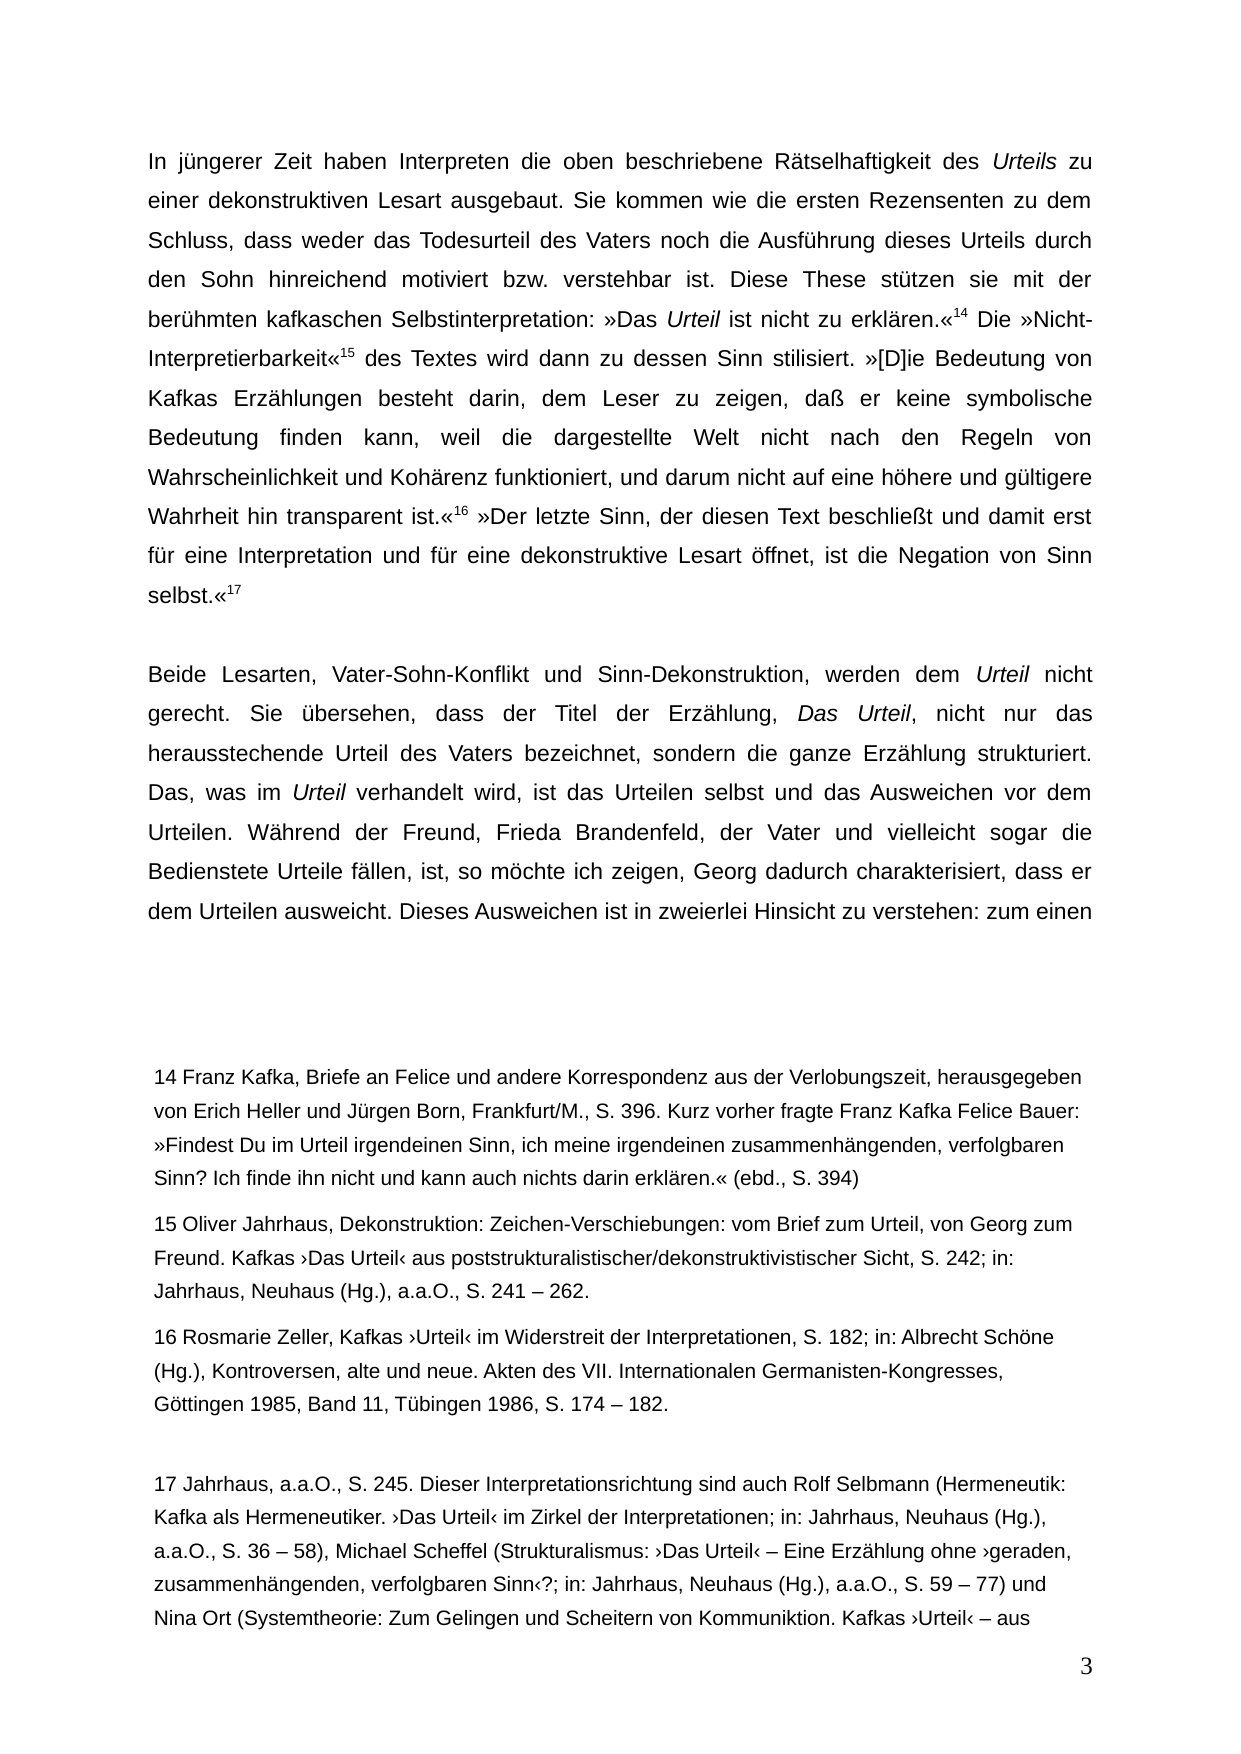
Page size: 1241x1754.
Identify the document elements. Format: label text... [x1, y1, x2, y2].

text Rosmarie Zeller, Kafkas ›Urteil‹ im Widerstreit der Interpretationen, S. 182; in: Albrecht Schöne (Hg.), Kontroversen, alte und neue. Akten des VII. Internationalen Germanisten-Kongresses, Göttingen 1985, Band 11, Tübingen 1986, S. 174 – 182. [148, 1343, 1093, 1422]
text Franz Kafka, Briefe an Felice und andere Korrespondenz aus der Verlobungszeit, herausgegeben von Erich Heller und Jürgen Born, Frankfurt/M., S. 396. Kurz vorher fragte Franz Kafka Felice Bauer: »Findest Du im Urteil irgendeinen Sinn, ich meine irgendeinen zusammenhängenden, verfolgbaren Sinn? Ich finde ihn nicht und kann auch nichts darin erklären.« (ebd., S. 394) [148, 1083, 1093, 1196]
text Oliver Jahrhaus, Dekonstruktion: Zeichen-Verschiebungen: vom Brief zum Urteil, von Georg zum Freund. Kafkas ›Das Urteil‹ aus poststrukturalistischer/dekonstruktivistischer Sicht, S. 242; in: Jahrhaus, Neuhaus (Hg.), a.a.O., S. 241 – 262. [148, 1229, 1093, 1309]
text Jahrhaus, a.a.O., S. 245. Dieser Interpretationsrichtung sind auch Rolf Selbmann (Hermeneutik: Kafka als Hermeneutiker. ›Das Urteil‹ im Zirkel der Interpretationen; in: Jahrhaus, Neuhaus (Hg.), a.a.O., S. 36 – 58), Michael Scheffel (Strukturalismus: ›Das Urteil‹ – Eine Erzählung ohne ›geraden, zusammenhängenden, verfolgbaren Sinn‹?; in: Jahrhaus, Neuhaus (Hg.), a.a.O., S. 59 – 77) und Nina Ort (Systemtheorie: Zum Gelingen und Scheitern von Kommuniktion. Kafkas ›Urteil‹ – aus [148, 1466, 1093, 1636]
text In jüngerer Zeit haben Interpreten die oben beschriebene Rätselhaftigkeit des Urteils zu einer dekonstruktiven Lesart ausgebaut. Sie kommen wie die ersten Rezensenten zu dem Schluss, dass weder das Todesurteil des Vaters noch die Ausführung dieses Urteils durch den Sohn hinreichend motiviert bzw. verstehbar ist. Diese These stützen sie mit der berühmten kafkaschen Selbstinterpretation: »Das Urteil ist nicht zu erklären.« Die »Nicht-Interpretierbarkeit« des Textes wird dann zu dessen Sinn stilisiert. »[D]ie Bedeutung von Kafkas Erzählungen besteht darin, dem Leser zu zeigen, daß er keine symbolische Bedeutung finden kann, weil die dargestellte Welt nicht nach den Regeln von Wahrscheinlichkeit und Kohärenz funktioniert, und darum nicht auf eine höhere und gültigere Wahrheit hin transparent ist.« »Der letzte Sinn, der diesen Text beschließt und damit erst für eine Interpretation und für eine dekonstruktive Lesart öffnet, ist die Negation von Sinn selbst.« [148, 148, 1093, 608]
text Beide Lesarten, Vater-Sohn-Konflikt und Sinn-Dekonstruktion, werden dem Urteil nicht gerecht. Sie übersehen, dass der Titel der Erzählung, Das Urteil, nicht nur das herausstechende Urteil des Vaters bezeichnet, sondern die ganze Erzählung strukturiert. Das, was im Urteil verhandelt wird, ist das Urteilen selbst und das Ausweichen vor dem Urteilen. Während der Freund, Frieda Brandenfeld, der Vater und vielleicht sogar die Bedienstete Urteile fällen, ist, so möchte ich zeigen, Georg dadurch charakterisiert, dass er dem Urteilen ausweicht. Dieses Ausweichen ist in zweierlei Hinsicht zu verstehen: zum einen [148, 661, 1093, 924]
